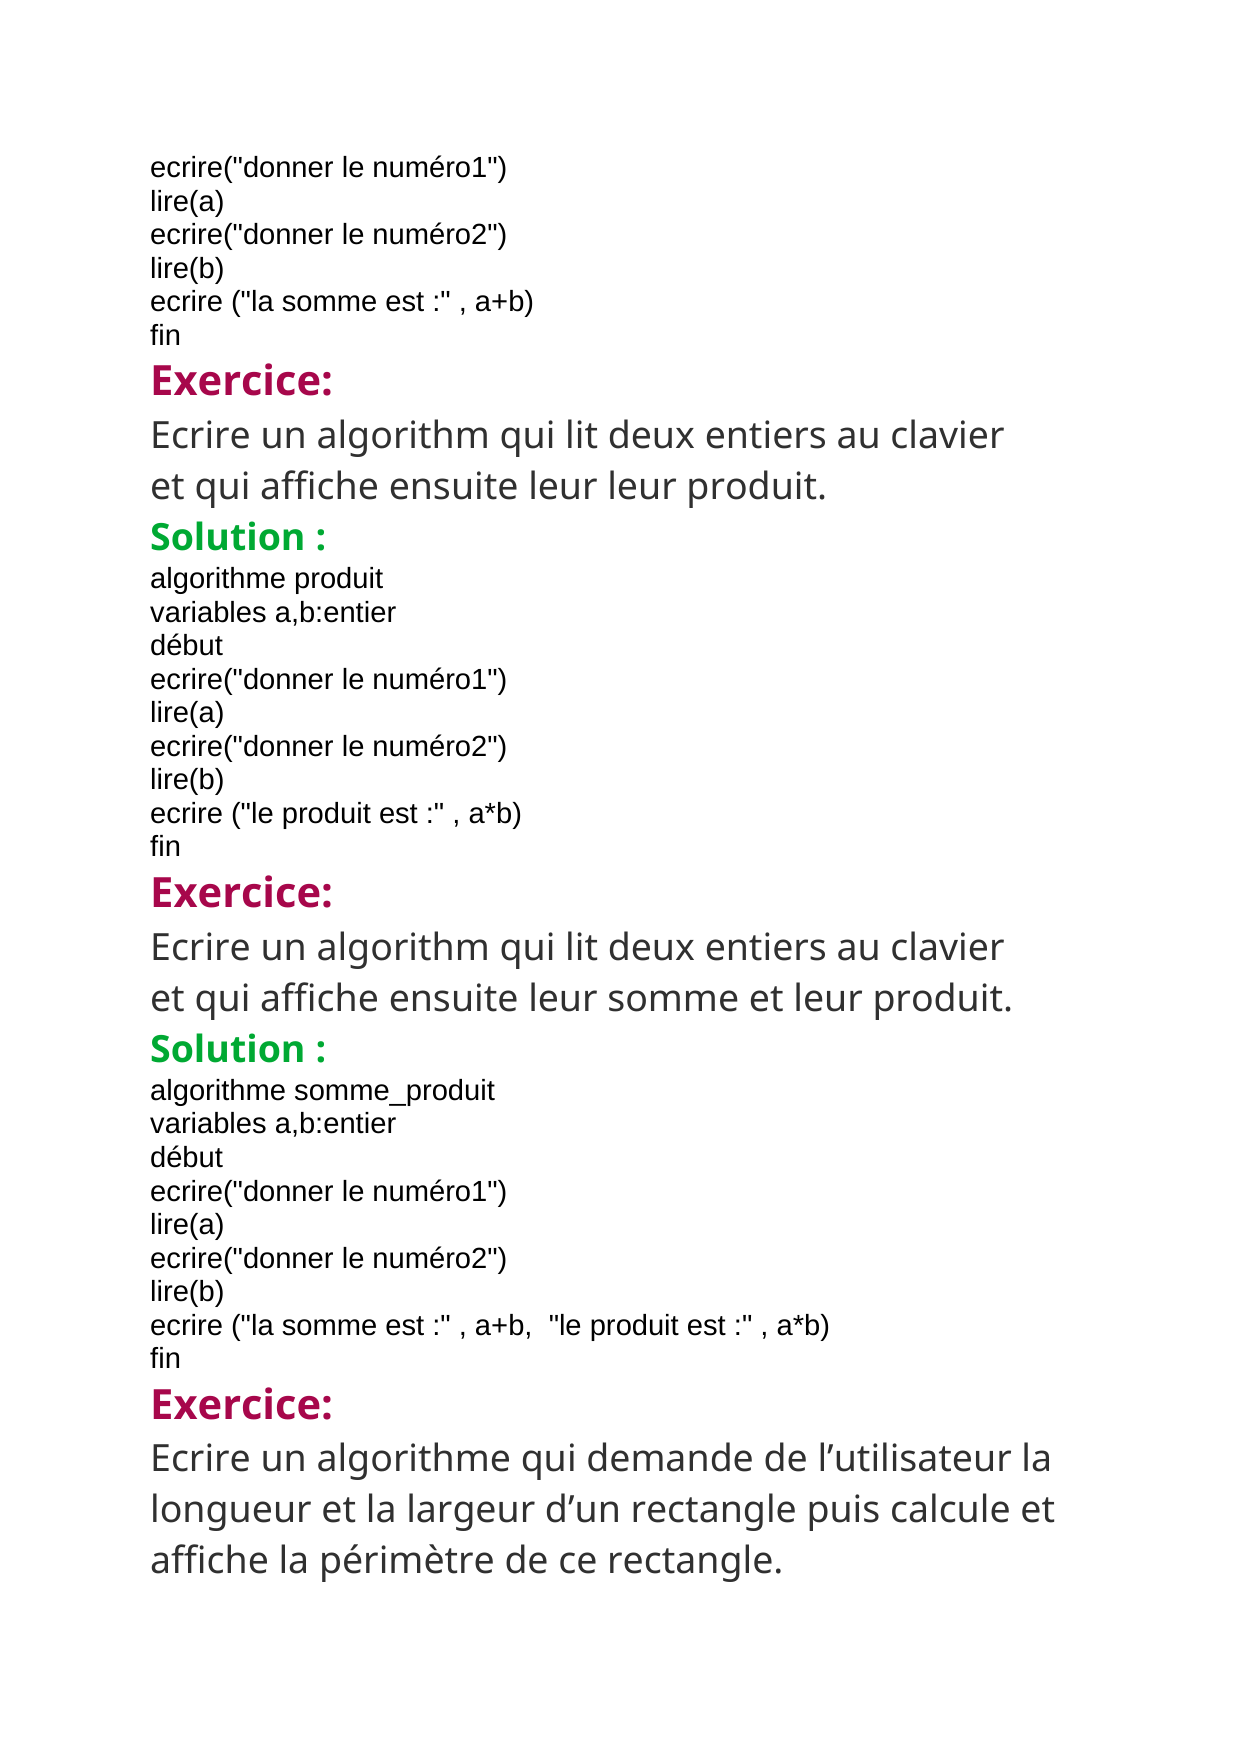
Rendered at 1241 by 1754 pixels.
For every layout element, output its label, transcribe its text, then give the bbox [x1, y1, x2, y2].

text Ecrire un algorithm qui lit deux entiers au clavier [150, 408, 1090, 459]
text fin [150, 829, 1090, 863]
text algorithme produit [150, 561, 1090, 595]
text ecrire("donner le numéro2") [150, 729, 1090, 762]
text Solution : [150, 1022, 1090, 1073]
text fin [150, 318, 1090, 351]
text lire(b) [150, 1274, 1090, 1308]
text ecrire ("le produit est :" , a*b) [150, 796, 1090, 829]
text lire(b) [150, 762, 1090, 796]
text ecrire ("la somme est :" , a+b) [150, 284, 1090, 318]
text et qui affiche ensuite leur somme et leur produit. [150, 971, 1090, 1022]
text lire(a) [150, 695, 1090, 729]
text ecrire ("la somme est :" , a+b, "le produit est :" , a*b) [150, 1308, 1090, 1341]
text début [150, 628, 1090, 662]
text algorithme somme_produit [150, 1073, 1090, 1106]
text lire(a) [150, 1207, 1090, 1241]
text Exercice: [150, 351, 1090, 408]
text début [150, 1140, 1090, 1173]
text ecrire("donner le numéro2") [150, 1241, 1090, 1274]
text ecrire("donner le numéro1") [150, 1173, 1090, 1207]
text Ecrire un algorithme qui demande de l’utilisateur la longueur et la largeur d’un rectangle puis calcule et affiche la périmètre de ce rectangle. [150, 1432, 1090, 1585]
text variables a,b:entier [150, 595, 1090, 628]
text ecrire("donner le numéro1") [150, 662, 1090, 695]
text lire(a) [150, 183, 1090, 217]
text fin [150, 1341, 1090, 1375]
text lire(b) [150, 251, 1090, 284]
text Ecrire un algorithm qui lit deux entiers au clavier [150, 920, 1090, 971]
text Solution : [150, 510, 1090, 561]
text variables a,b:entier [150, 1106, 1090, 1140]
text et qui affiche ensuite leur leur produit. [150, 459, 1090, 510]
text ecrire("donner le numéro2") [150, 217, 1090, 251]
text Exercice: [150, 863, 1090, 920]
text Exercice: [150, 1375, 1090, 1432]
text ecrire("donner le numéro1") [150, 150, 1090, 183]
